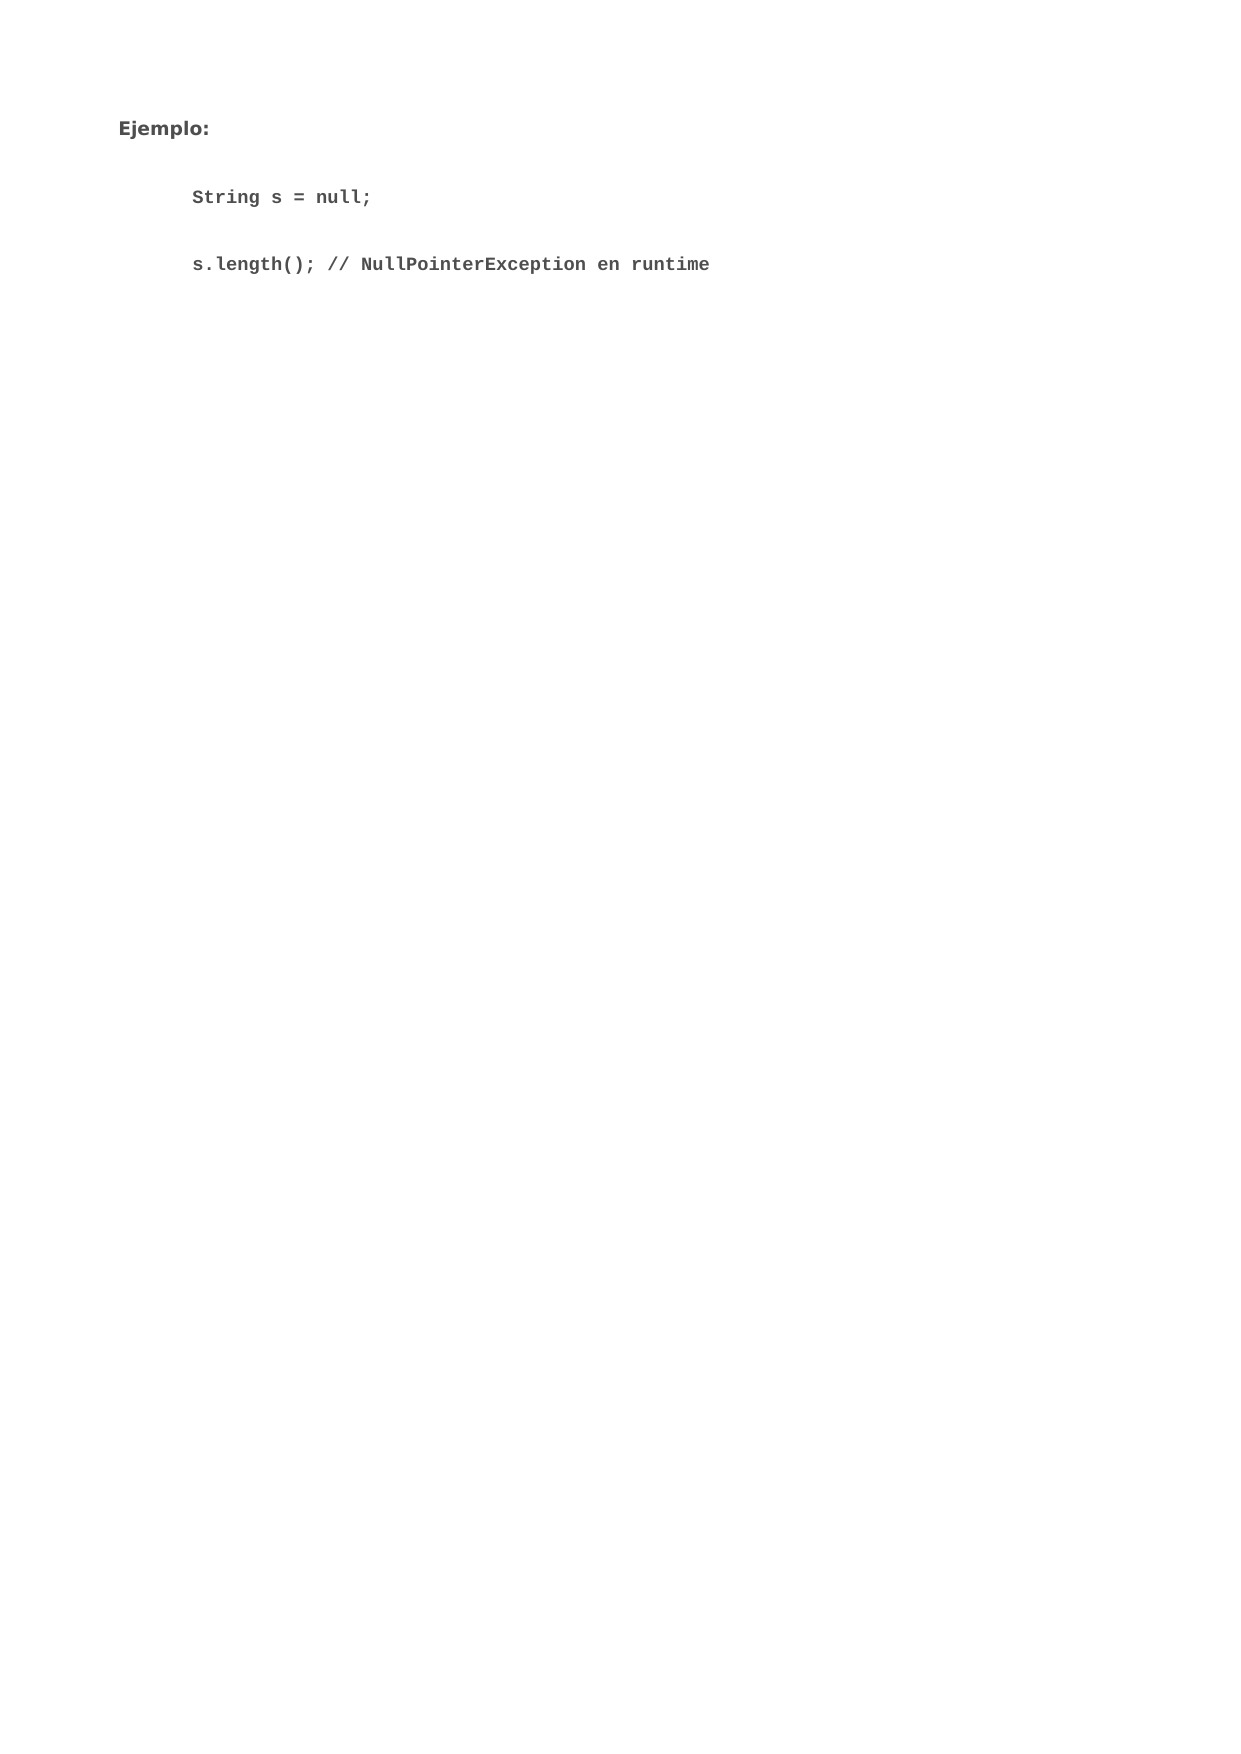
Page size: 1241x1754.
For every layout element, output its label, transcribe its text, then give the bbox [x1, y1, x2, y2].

text s.length(); // NullPointerException en runtime [118, 255, 1122, 276]
text Ejemplo: [118, 118, 1122, 140]
text String s = null; [118, 188, 1122, 209]
